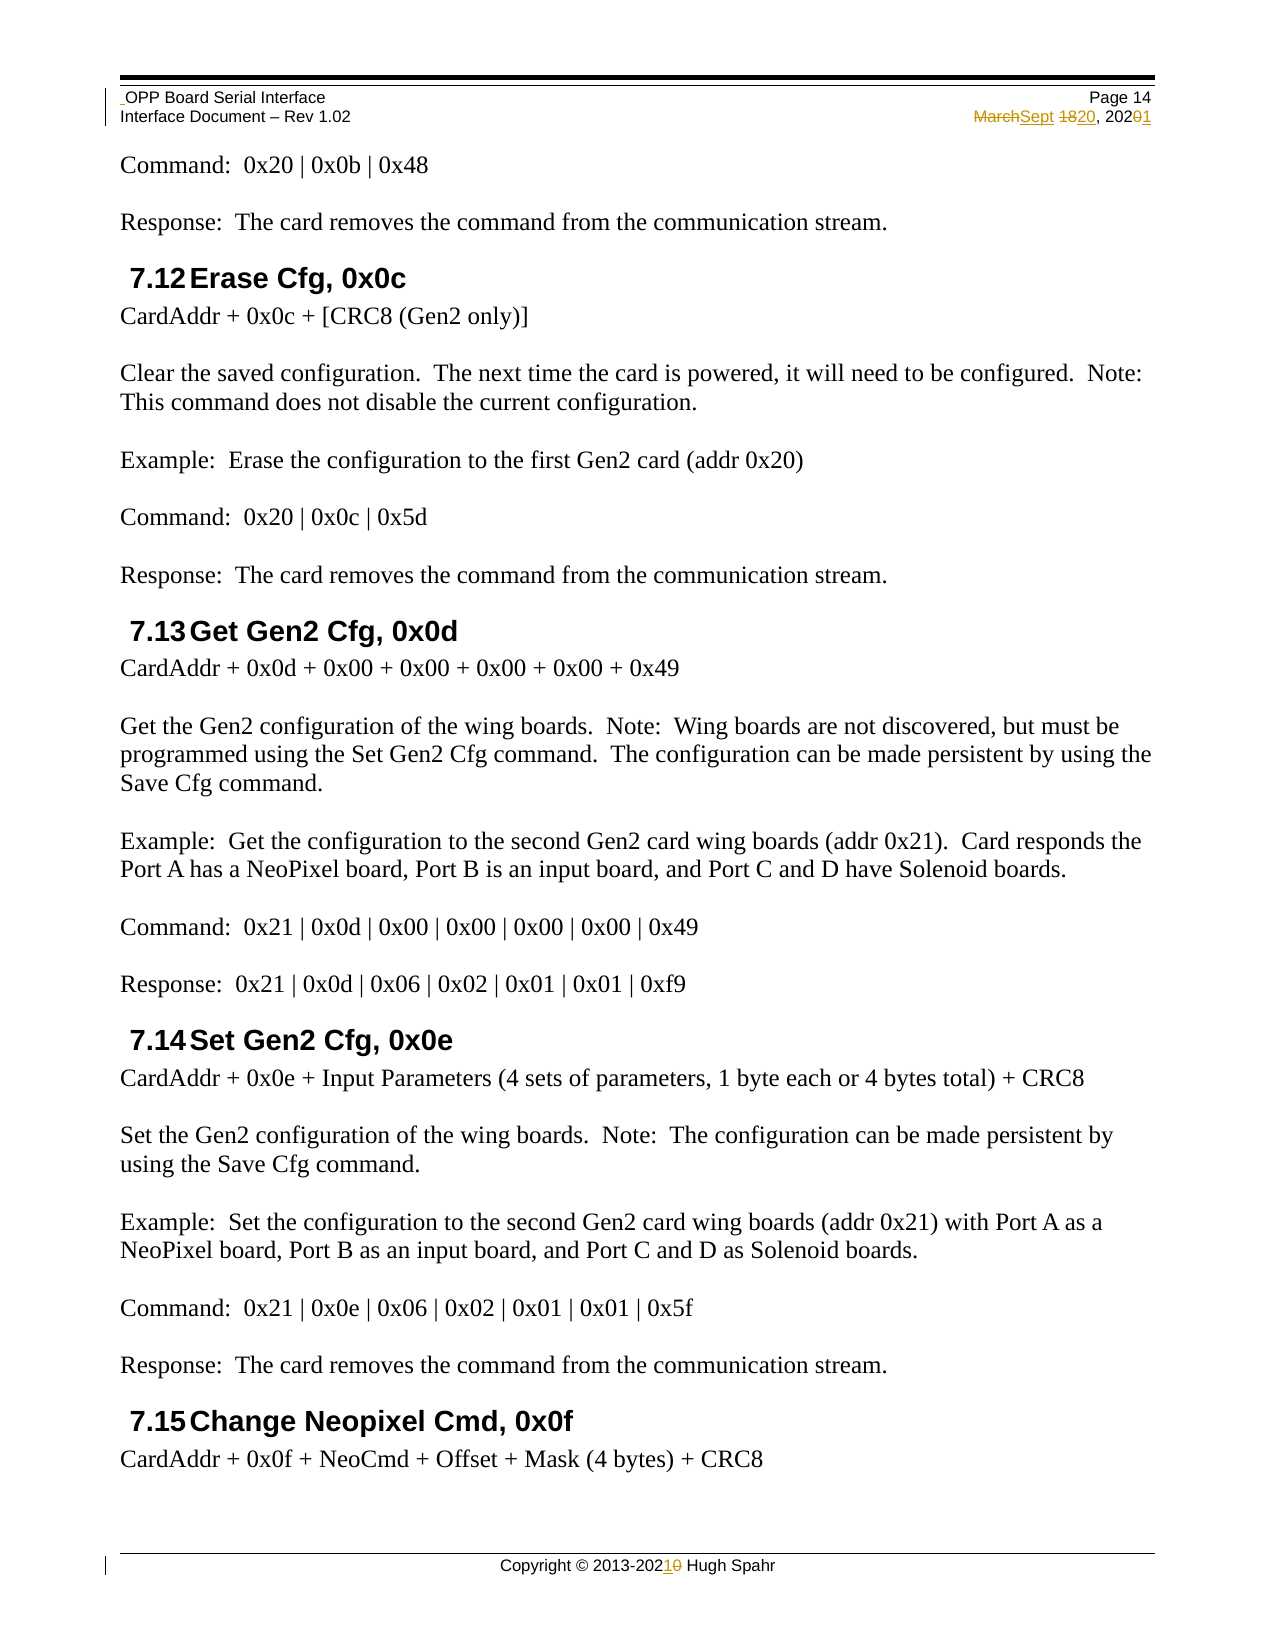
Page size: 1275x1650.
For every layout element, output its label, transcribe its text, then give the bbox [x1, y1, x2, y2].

text Response: The card removes the command from the communication stream. [120, 207, 1155, 236]
text Response: 0x21 | 0x0d | 0x06 | 0x02 | 0x01 | 0x01 | 0xf9 [120, 969, 1155, 998]
text Response: The card removes the command from the communication stream. [120, 560, 1155, 588]
text Command: 0x21 | 0x0d | 0x00 | 0x00 | 0x00 | 0x00 | 0x49 [120, 912, 1155, 941]
text CardAddr + 0x0e + Input Parameters (4 sets of parameters, 1 byte each or 4 bytes total) + CRC8 [120, 1063, 1155, 1092]
text Set the Gen2 configuration of the wing boards. Note: The configuration can be made persistent by using the Save Cfg command. [120, 1121, 1155, 1178]
text Example: Get the configuration to the second Gen2 card wing boards (addr 0x21). Card responds the Port A has a NeoPixel board, Port B is an input board, and Port C and D have Solenoid boards. [120, 826, 1155, 883]
text Command: 0x20 | 0x0c | 0x5d [120, 502, 1155, 531]
text Command: 0x20 | 0x0b | 0x48 [120, 150, 1155, 179]
subtitle Set Gen2 Cfg, 0x0e [129, 1023, 1155, 1057]
subtitle Change Neopixel Cmd, 0x0f [129, 1404, 1155, 1438]
text Command: 0x21 | 0x0e | 0x06 | 0x02 | 0x01 | 0x01 | 0x5f [120, 1293, 1155, 1322]
text CardAddr + 0x0d + 0x00 + 0x00 + 0x00 + 0x00 + 0x49 [120, 653, 1155, 682]
text Response: The card removes the command from the communication stream. [120, 1351, 1155, 1379]
text CardAddr + 0x0f + NeoCmd + Offset + Mask (4 bytes) + CRC8 [120, 1444, 1155, 1473]
text Example: Erase the configuration to the first Gen2 card (addr 0x20) [120, 445, 1155, 473]
text Clear the saved configuration. The next time the card is powered, it will need to be configured. Note: This command does not disable the current configuration. [120, 358, 1155, 416]
subtitle Get Gen2 Cfg, 0x0d [129, 613, 1155, 647]
subtitle Erase Cfg, 0x0c [129, 261, 1155, 295]
text Get the Gen2 configuration of the wing boards. Note: Wing boards are not discovered, but must be programmed using the Set Gen2 Cfg command. The configuration can be made persistent by using the Save Cfg command. [120, 711, 1155, 797]
text CardAddr + 0x0c + [CRC8 (Gen2 only)] [120, 301, 1155, 330]
text Example: Set the configuration to the second Gen2 card wing boards (addr 0x21) with Port A as a NeoPixel board, Port B as an input board, and Port C and D as Solenoid boards. [120, 1207, 1155, 1264]
